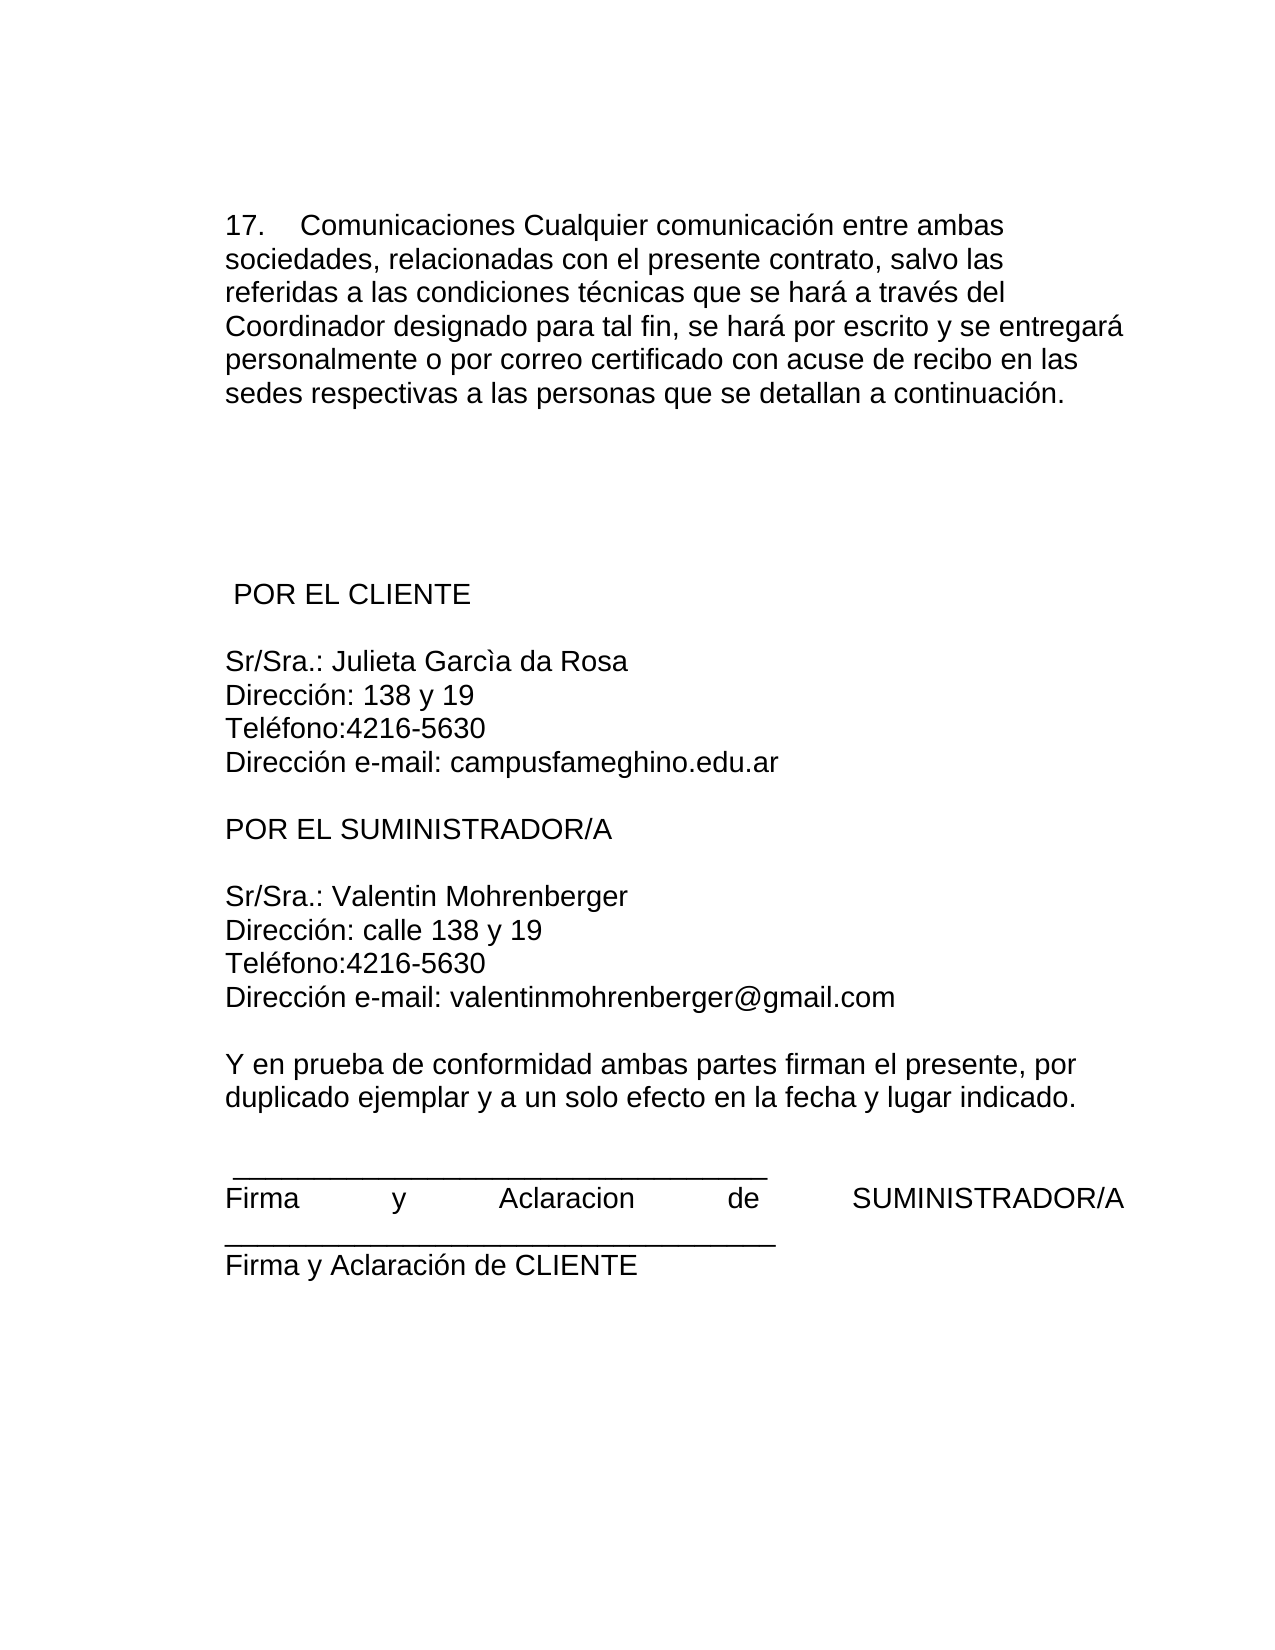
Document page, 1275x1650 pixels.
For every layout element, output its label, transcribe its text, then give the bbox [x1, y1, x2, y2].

text Dirección e-mail: campusfameghino.edu.ar [225, 745, 1125, 778]
text Dirección: 138 y 19 [225, 678, 1125, 711]
text Dirección e-mail: valentinmohrenberger@gmail.com [225, 980, 1125, 1013]
text Firma y Aclaración de CLIENTE [225, 1248, 1125, 1282]
list _________________________________ [225, 1147, 1125, 1181]
text Teléfono:4216-5630 [225, 711, 1125, 745]
text POR EL SUMINISTRADOR/A [225, 812, 1125, 846]
text Sr/Sra.: Valentin Mohrenberger [225, 879, 1125, 913]
text Sr/Sra.: Julieta Garcìa da Rosa [225, 644, 1125, 678]
text Teléfono:4216-5630 [225, 946, 1125, 980]
text Y en prueba de conformidad ambas partes firman el presente, por duplicado ejemplar y a un solo efecto en la fecha y lugar indicado. [225, 1047, 1125, 1114]
text Firma y Aclaracion de SUMINISTRADOR/A __________________________________ [225, 1181, 1125, 1248]
text POR EL CLIENTE [225, 577, 1125, 611]
list Comunicaciones Cualquier comunicación entre ambas sociedades, relacionadas con el presente contrato, salvo las referidas a las condiciones técnicas que se hará a través del Coordinador designado para tal fin, se hará por escrito y se entregará personalmente o por correo certificado con acuse de recibo en las sedes respectivas a las personas que se detallan a continuación. [225, 208, 1125, 409]
text Dirección: calle 138 y 19 [225, 913, 1125, 946]
